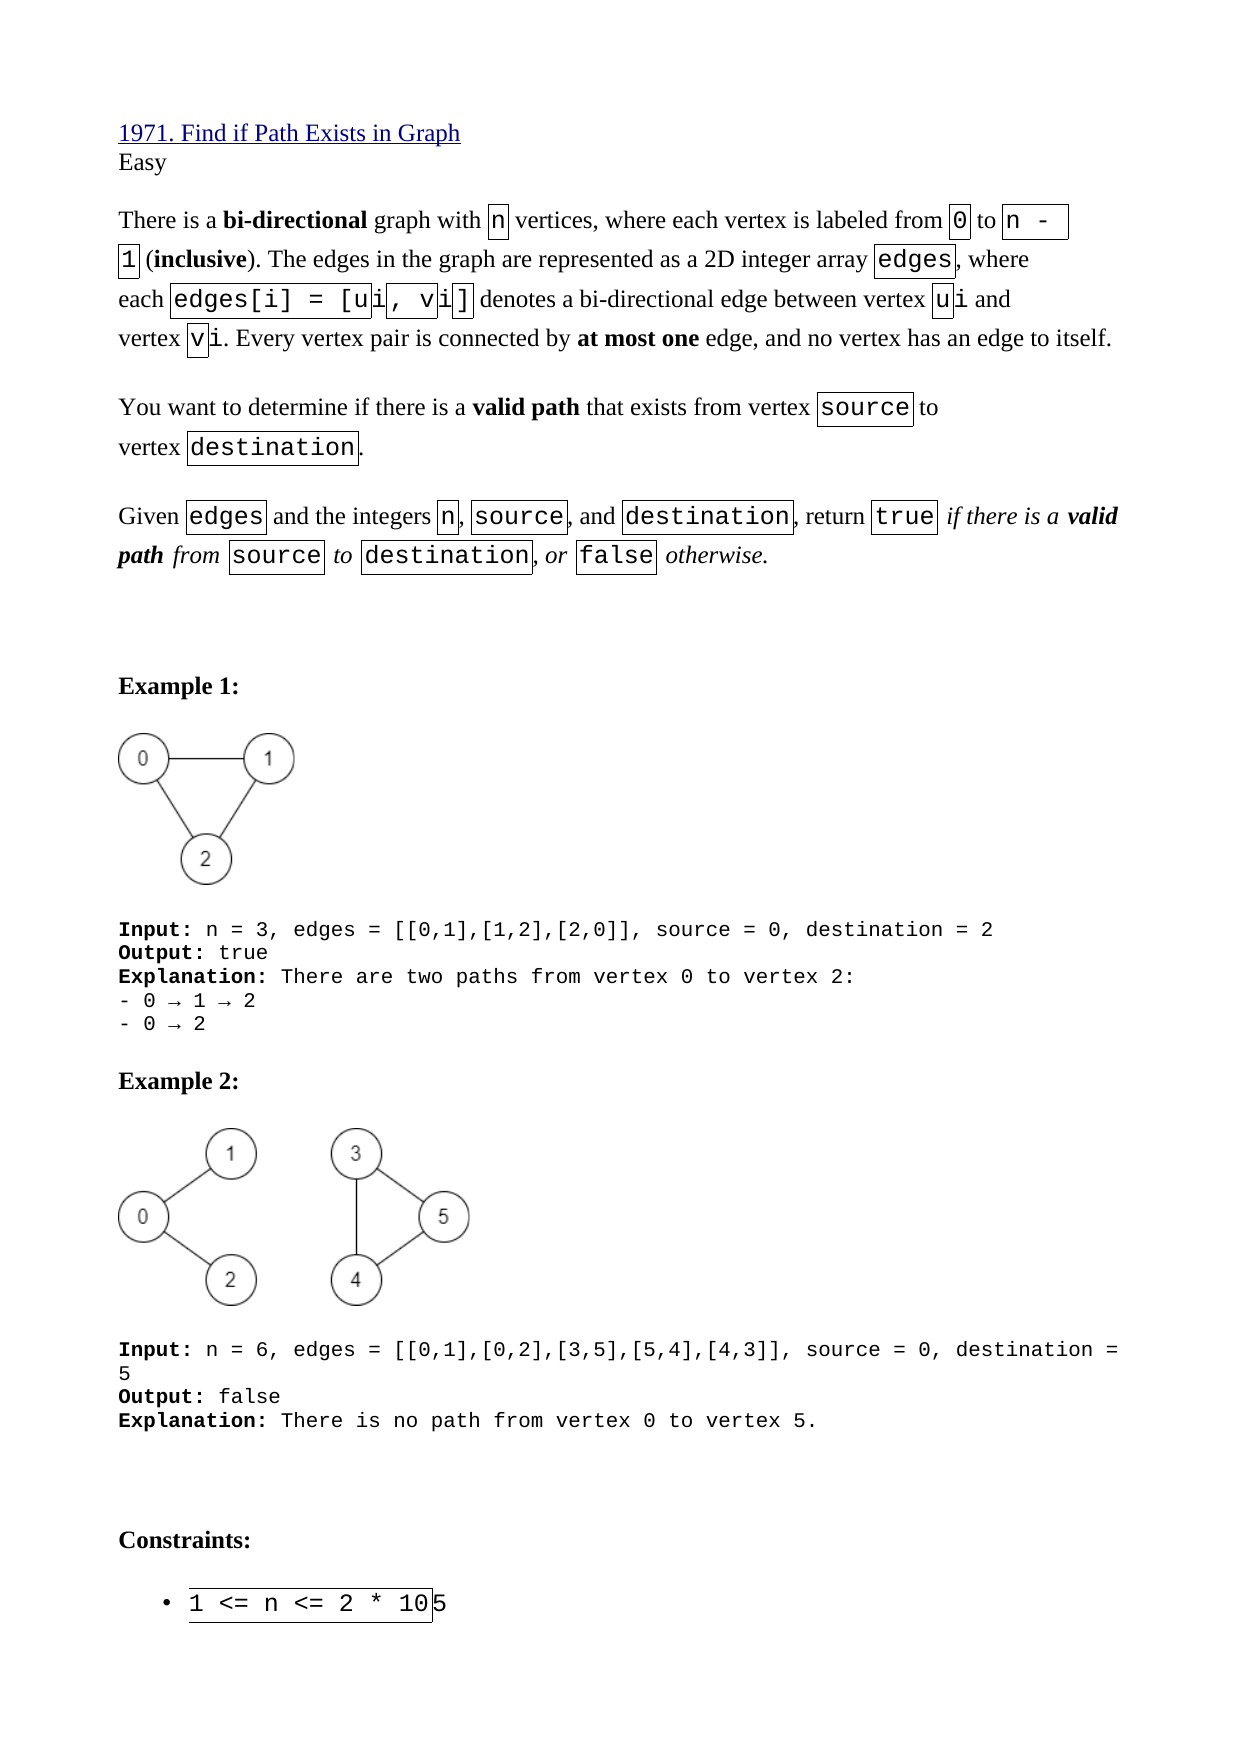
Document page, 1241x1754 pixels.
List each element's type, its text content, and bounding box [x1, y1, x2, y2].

text Constraints: [118, 1525, 1122, 1554]
text - 0 → 1 → 2 [118, 989, 1122, 1013]
text Input: n = 3, edges = [[0,1],[1,2],[2,0]], source = 0, destination = 2 [118, 919, 1122, 942]
text Example 1: [118, 671, 1122, 700]
text 1971. Find if Path Exists in Graph [118, 118, 1122, 147]
text - 0 → 2 [118, 1013, 1122, 1037]
text Example 2: [118, 1066, 1122, 1095]
text Output: false [118, 1386, 1122, 1410]
text You want to determine if there is a valid path that exists from vertex source to vertex destination. [118, 392, 1122, 466]
text Explanation: There are two paths from vertex 0 to vertex 2: [118, 966, 1122, 989]
text Output: true [118, 942, 1122, 966]
text Explanation: There is no path from vertex 0 to vertex 5. [118, 1410, 1122, 1433]
list 1 <= n <= 2 * 105 [433, 1588, 1122, 1622]
list 1 <= n <= 2 * 105 [162, 1588, 432, 1622]
text Given edges and the integers n, source, and destination, return true if there is a valid path from source to destination, or false otherwise. [118, 500, 1122, 574]
text Easy [118, 147, 1122, 176]
text There is a bi-directional graph with n vertices, where each vertex is labeled from 0 to n - 1 (inclusive). The edges in the graph are represented as a 2D integer array edges, where each edges[i] = [ui, vi] denotes a bi-directional edge between vertex ui and vertex vi. Every vertex pair is connected by at most one edge, and no vertex has an edge to itself. [118, 204, 1122, 357]
picture [118, 1128, 470, 1306]
text Input: n = 6, edges = [[0,1],[0,2],[3,5],[5,4],[4,3]], source = 0, destination = 5 [118, 1339, 1122, 1386]
picture [118, 733, 295, 885]
